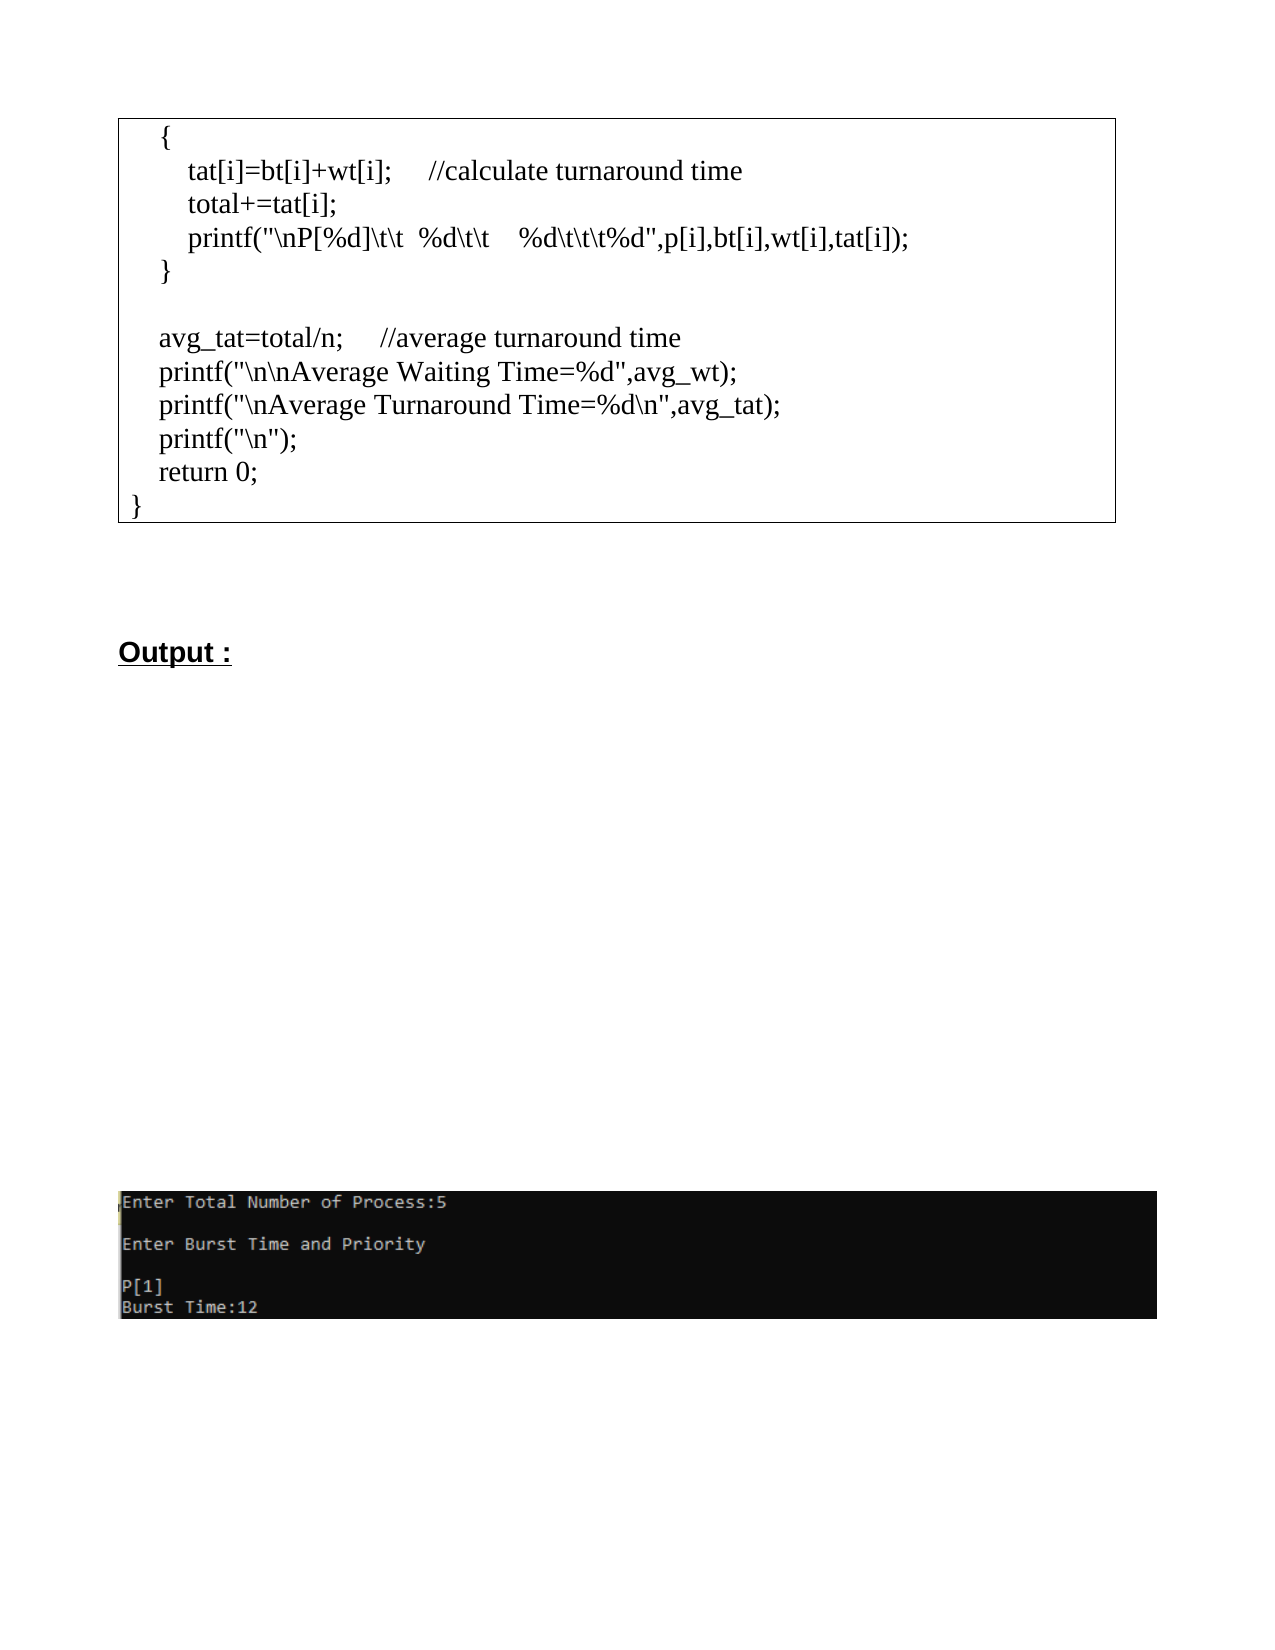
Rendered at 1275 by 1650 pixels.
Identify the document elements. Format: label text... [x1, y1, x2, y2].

text Output : [118, 639, 1157, 669]
table_header { tat[i]=bt[i]+wt[i]; //calculate turnaround time total+=tat[i]; printf("\nP[%d]\t\t %d\t\t %d\t\t\t%d",p[i],bt[i],wt[i],tat[i]); } avg_tat=total/n; //average turnaround time printf("\n\nAverage Waiting Time=%d",avg_wt); printf("\nAverage Turnaround Time=%d\n",avg_tat); printf("\n"); return 0; } [119, 119, 1115, 522]
